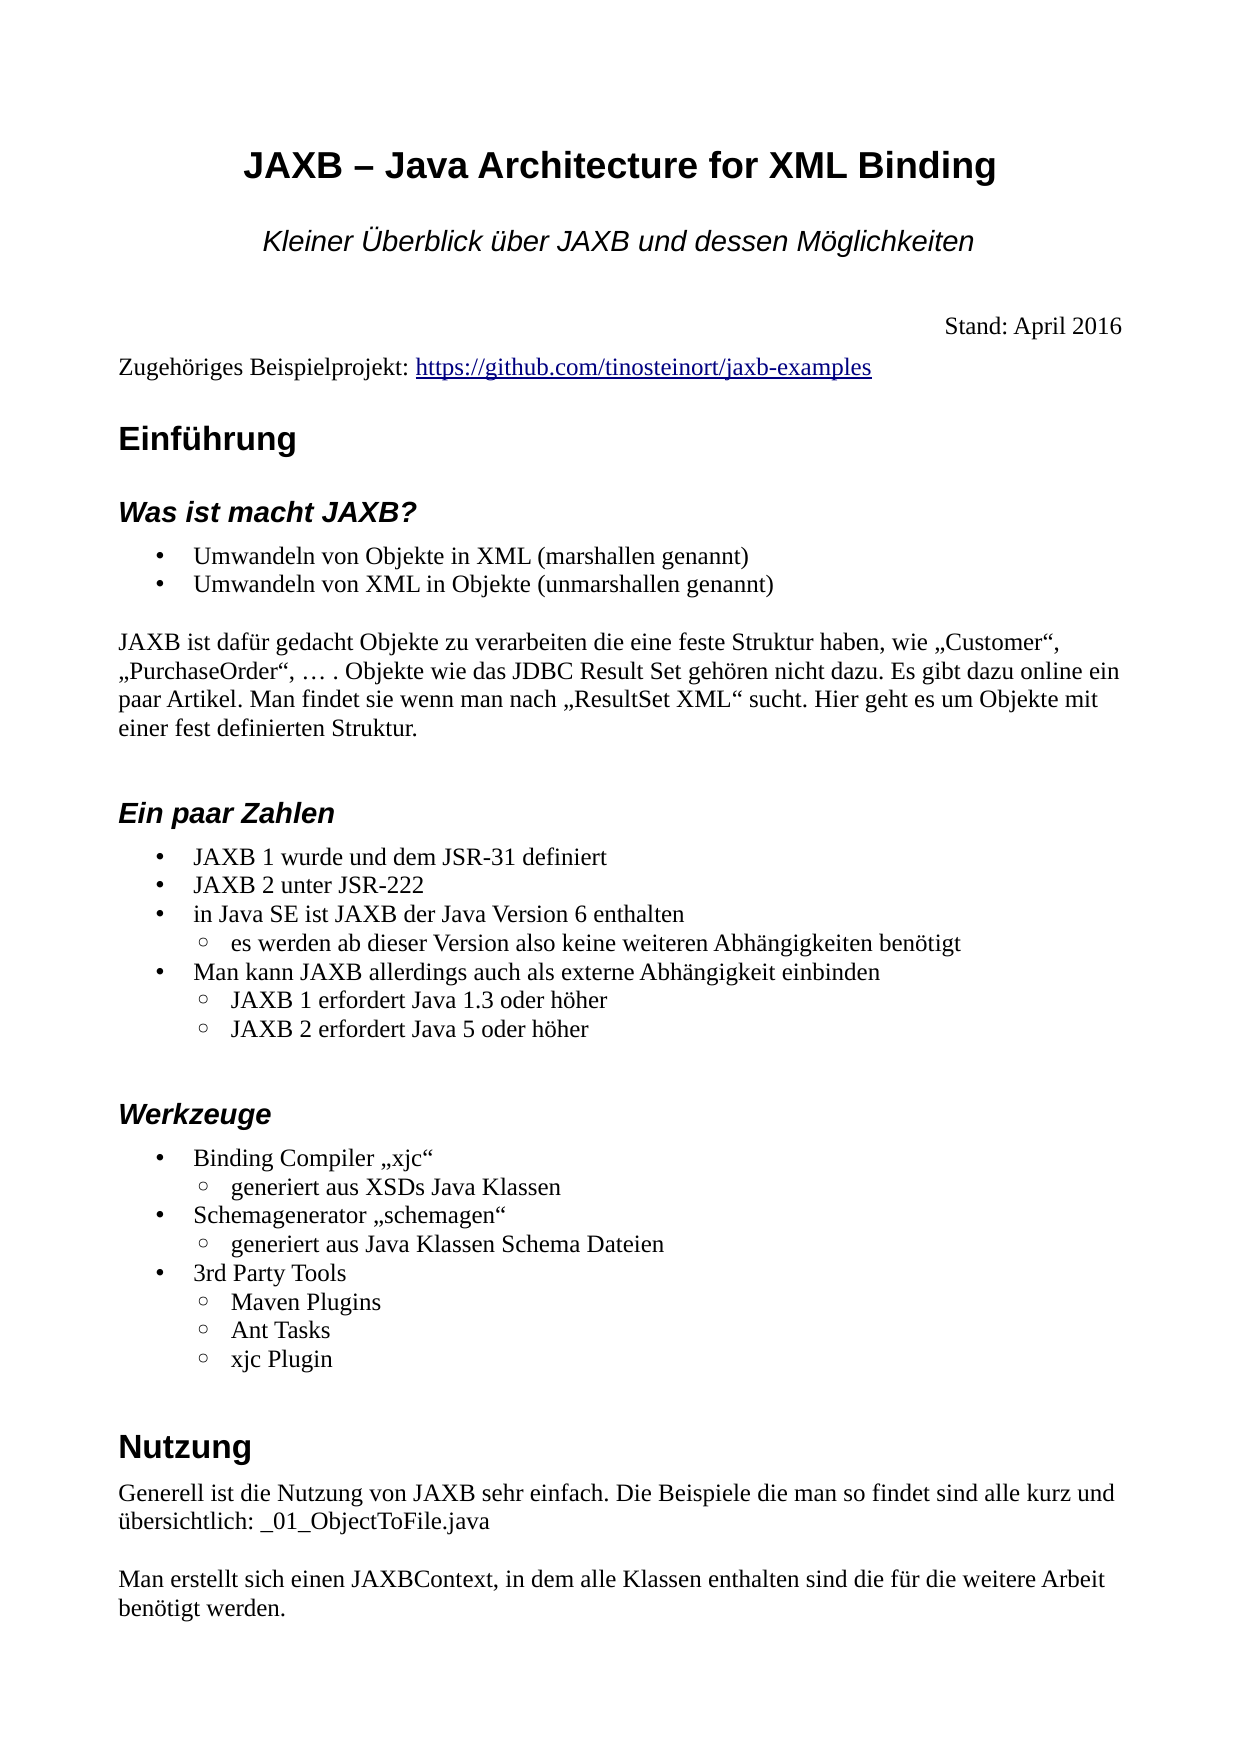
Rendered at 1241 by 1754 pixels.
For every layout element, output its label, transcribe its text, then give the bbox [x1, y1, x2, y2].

subtitle Einführung [118, 418, 1122, 457]
list JAXB 1 erfordert Java 1.3 oder höher [193, 986, 1122, 1014]
subtitle Werkzeuge [118, 1097, 1122, 1130]
list Binding Compiler „xjc“ [156, 1143, 1122, 1172]
list Umwandeln von XML in Objekte (unmarshallen genannt) [156, 569, 1122, 598]
subtitle Was ist macht JAXB? [118, 495, 1122, 528]
list generiert aus XSDs Java Klassen [193, 1172, 1122, 1200]
list JAXB 2 unter JSR-222 [156, 871, 1122, 899]
list Maven Plugins [193, 1287, 1122, 1315]
text JAXB ist dafür gedacht Objekte zu verarbeiten die eine feste Struktur haben, wie „Customer“, „PurchaseOrder“, … . Objekte wie das JDBC Result Set gehören nicht dazu. Es gibt dazu online ein paar Artikel. Man findet sie wenn man nach „ResultSet XML“ sucht. Hier geht es um Objekte mit einer fest definierten Struktur. [118, 627, 1122, 742]
list Schemagenerator „schemagen“ [156, 1200, 1122, 1229]
subtitle Ein paar Zahlen [118, 796, 1122, 829]
list in Java SE ist JAXB der Java Version 6 enthalten [156, 899, 1122, 928]
list 3rd Party Tools [156, 1258, 1122, 1287]
subtitle Nutzung [118, 1427, 1122, 1465]
text Stand: April 2016 [118, 311, 1122, 340]
title JAXB – Java Architecture for XML Binding [118, 143, 1122, 186]
list JAXB 2 erfordert Java 5 oder höher [193, 1014, 1122, 1043]
list es werden ab dieser Version also keine weiteren Abhängigkeiten benötigt [193, 928, 1122, 957]
list Man kann JAXB allerdings auch als externe Abhängigkeit einbinden [156, 957, 1122, 986]
text Zugehöriges Beispielprojekt: https://github.com/tinosteinort/jaxb-examples [118, 352, 1122, 381]
subtitle Kleiner Überblick über JAXB und dessen Möglichkeiten [118, 224, 1122, 257]
text Generell ist die Nutzung von JAXB sehr einfach. Die Beispiele die man so findet sind alle kurz und übersichtlich: _01_ObjectToFile.java [118, 1478, 1122, 1535]
list xjc Plugin [193, 1344, 1122, 1373]
list JAXB 1 wurde und dem JSR-31 definiert [156, 842, 1122, 871]
list Ant Tasks [193, 1315, 1122, 1344]
list generiert aus Java Klassen Schema Dateien [193, 1229, 1122, 1258]
text Man erstellt sich einen JAXBContext, in dem alle Klassen enthalten sind die für die weitere Arbeit benötigt werden. [118, 1564, 1122, 1621]
list Umwandeln von Objekte in XML (marshallen genannt) [156, 541, 1122, 569]
